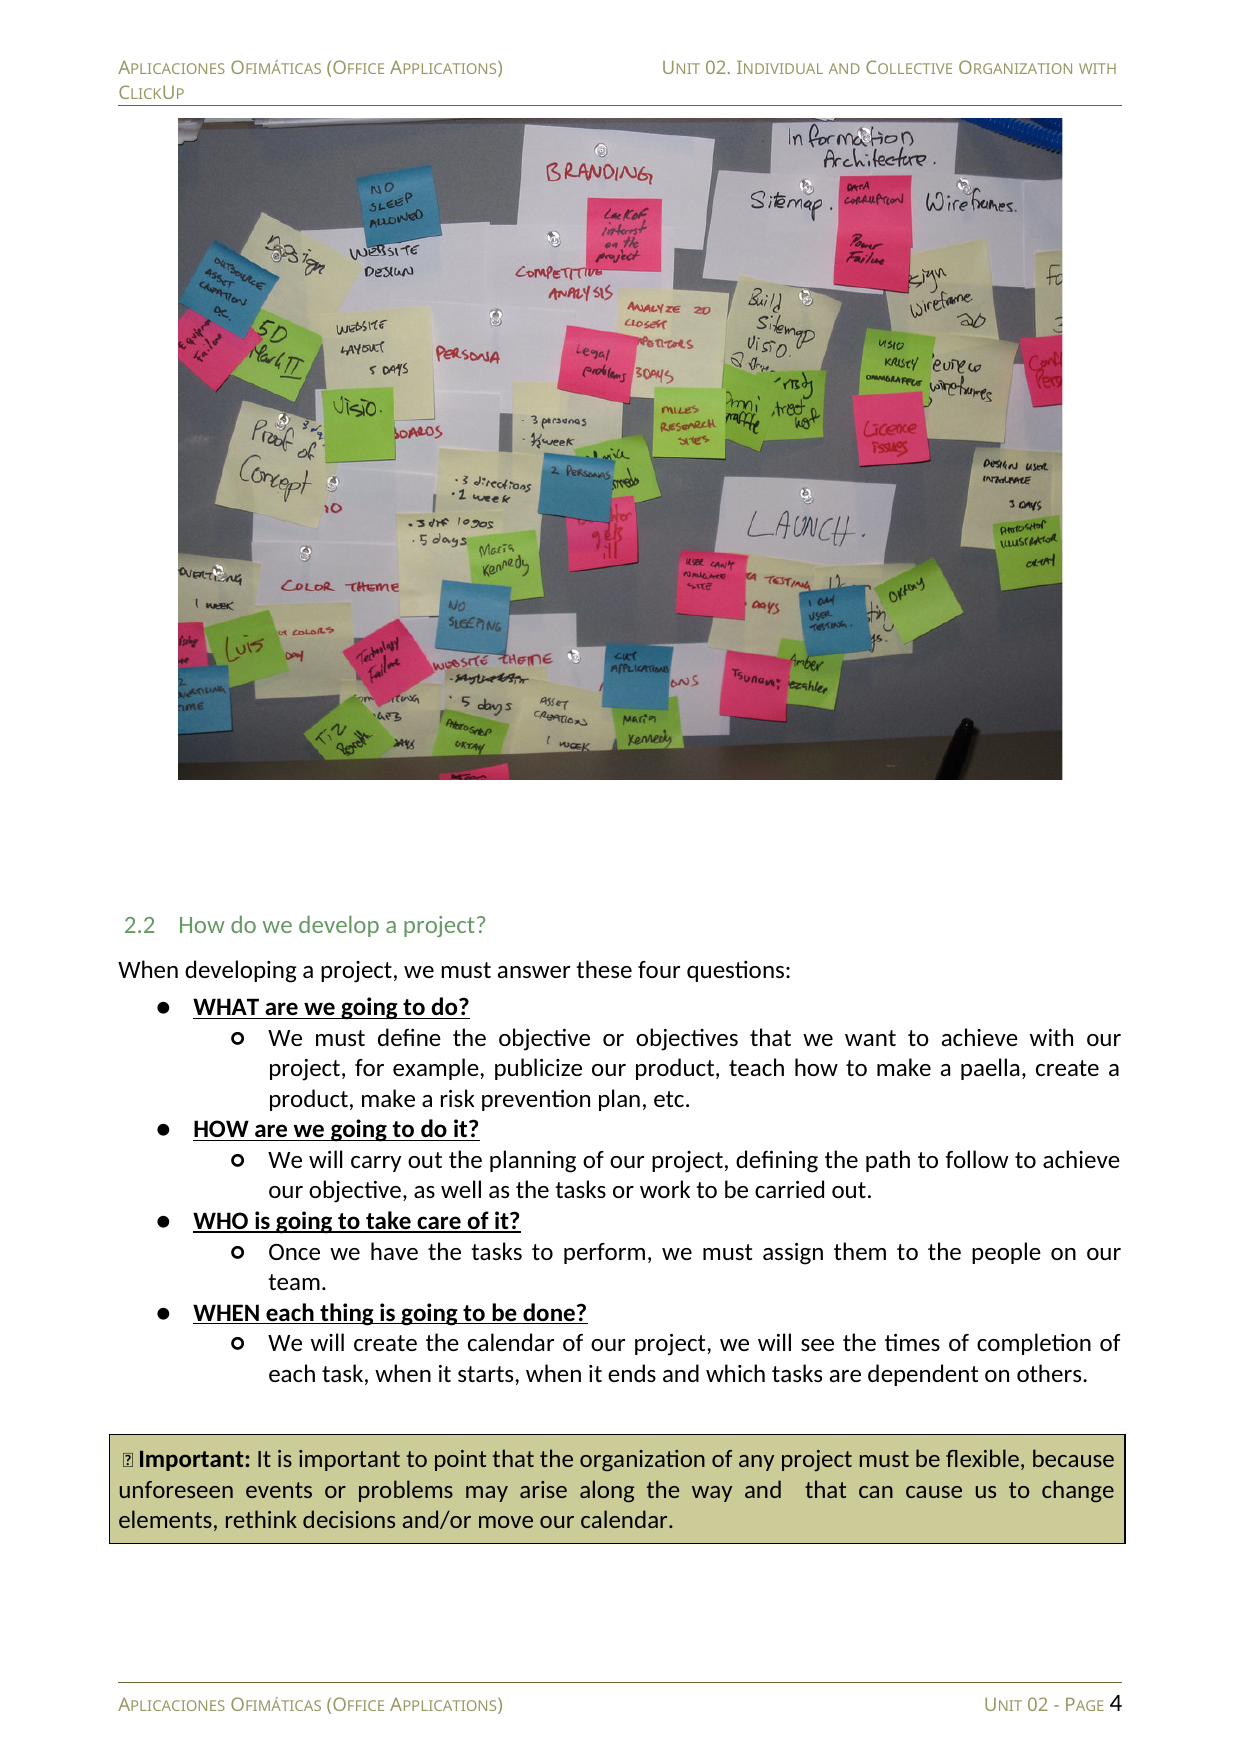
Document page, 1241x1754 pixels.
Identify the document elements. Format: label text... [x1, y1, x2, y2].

list WHEN each thing is going to be done? [156, 1297, 1122, 1327]
list We will carry out the planning of our project, defining the path to follow to achieve our objective, as well as the tasks or work to be carried out. [231, 1144, 1122, 1205]
list WHO is going to take care of it? [156, 1205, 1122, 1236]
list We will create the calendar of our project, we will see the times of completion of each task, when it starts, when it ends and which tasks are dependent on others. [231, 1327, 1122, 1388]
text 📖 Important: It is important to point that the organization of any project must be flexible, because unforeseen events or problems may arise along the way and that can cause us to change elements, rethink decisions and/or move our calendar. [110, 1435, 1124, 1543]
picture [178, 118, 1063, 780]
subtitle How do we develop a project? [118, 909, 1122, 940]
text When developing a project, we must answer these four questions: [118, 954, 1122, 985]
list HOW are we going to do it? [156, 1114, 1122, 1144]
list We must define the objective or objectives that we want to achieve with our project, for example, publicize our product, teach how to make a paella, create a product, make a risk prevention plan, etc. [231, 1022, 1122, 1114]
list WHAT are we going to do? [156, 992, 1122, 1022]
list Once we have the tasks to perform, we must assign them to the people on our team. [231, 1236, 1122, 1297]
